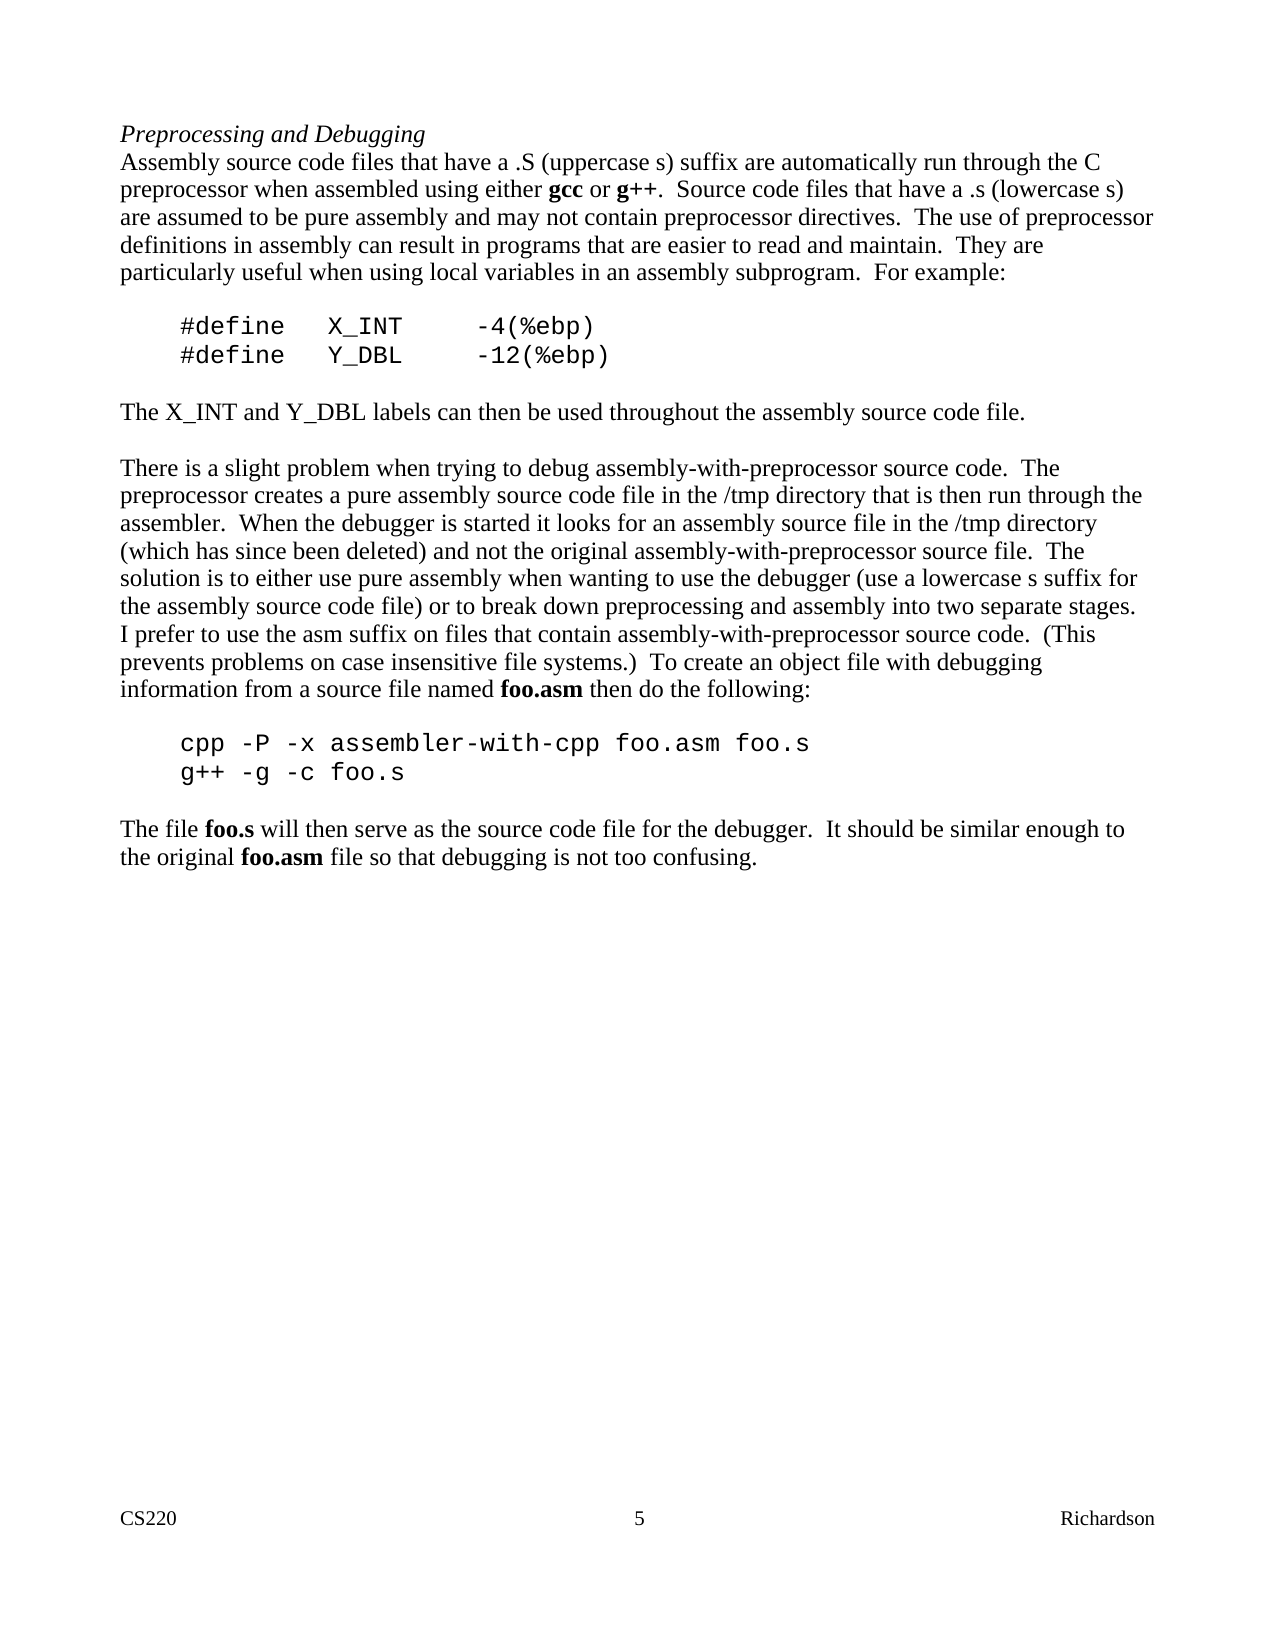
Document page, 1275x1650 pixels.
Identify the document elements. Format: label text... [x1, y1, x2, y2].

text The file foo.s will then serve as the source code file for the debugger. It should be similar enough to the original foo.asm file so that debugging is not too confusing. [120, 815, 1155, 871]
text cpp -P -x assembler-with-cpp foo.asm foo.s [180, 731, 1155, 759]
text The X_INT and Y_DBL labels can then be used throughout the assembly source code file. [120, 398, 1155, 426]
text #define X_INT -4(%ebp) [180, 314, 1155, 342]
text g++ -g -c foo.s [180, 759, 1155, 787]
text Assembly source code files that have a .S (uppercase s) suffix are automatically run through the C preprocessor when assembled using either gcc or g++. Source code files that have a .s (lowercase s) are assumed to be pure assembly and may not contain preprocessor directives. The use of preprocessor definitions in assembly can result in programs that are easier to read and maintain. They are particularly useful when using local variables in an assembly subprogram. For example: [120, 148, 1155, 286]
text There is a slight problem when trying to debug assembly-with-preprocessor source code. The preprocessor creates a pure assembly source code file in the /tmp directory that is then run through the assembler. When the debugger is started it looks for an assembly source file in the /tmp directory (which has since been deleted) and not the original assembly-with-preprocessor source file. The solution is to either use pure assembly when wanting to use the debugger (use a lowercase s suffix for the assembly source code file) or to break down preprocessing and assembly into two separate stages. I prefer to use the asm suffix on files that contain assembly-with-preprocessor source code. (This prevents problems on case insensitive file systems.) To create an object file with debugging information from a source file named foo.asm then do the following: [120, 454, 1155, 703]
text Preprocessing and Debugging [120, 120, 1155, 148]
text #define Y_DBL -12(%ebp) [180, 342, 1155, 371]
